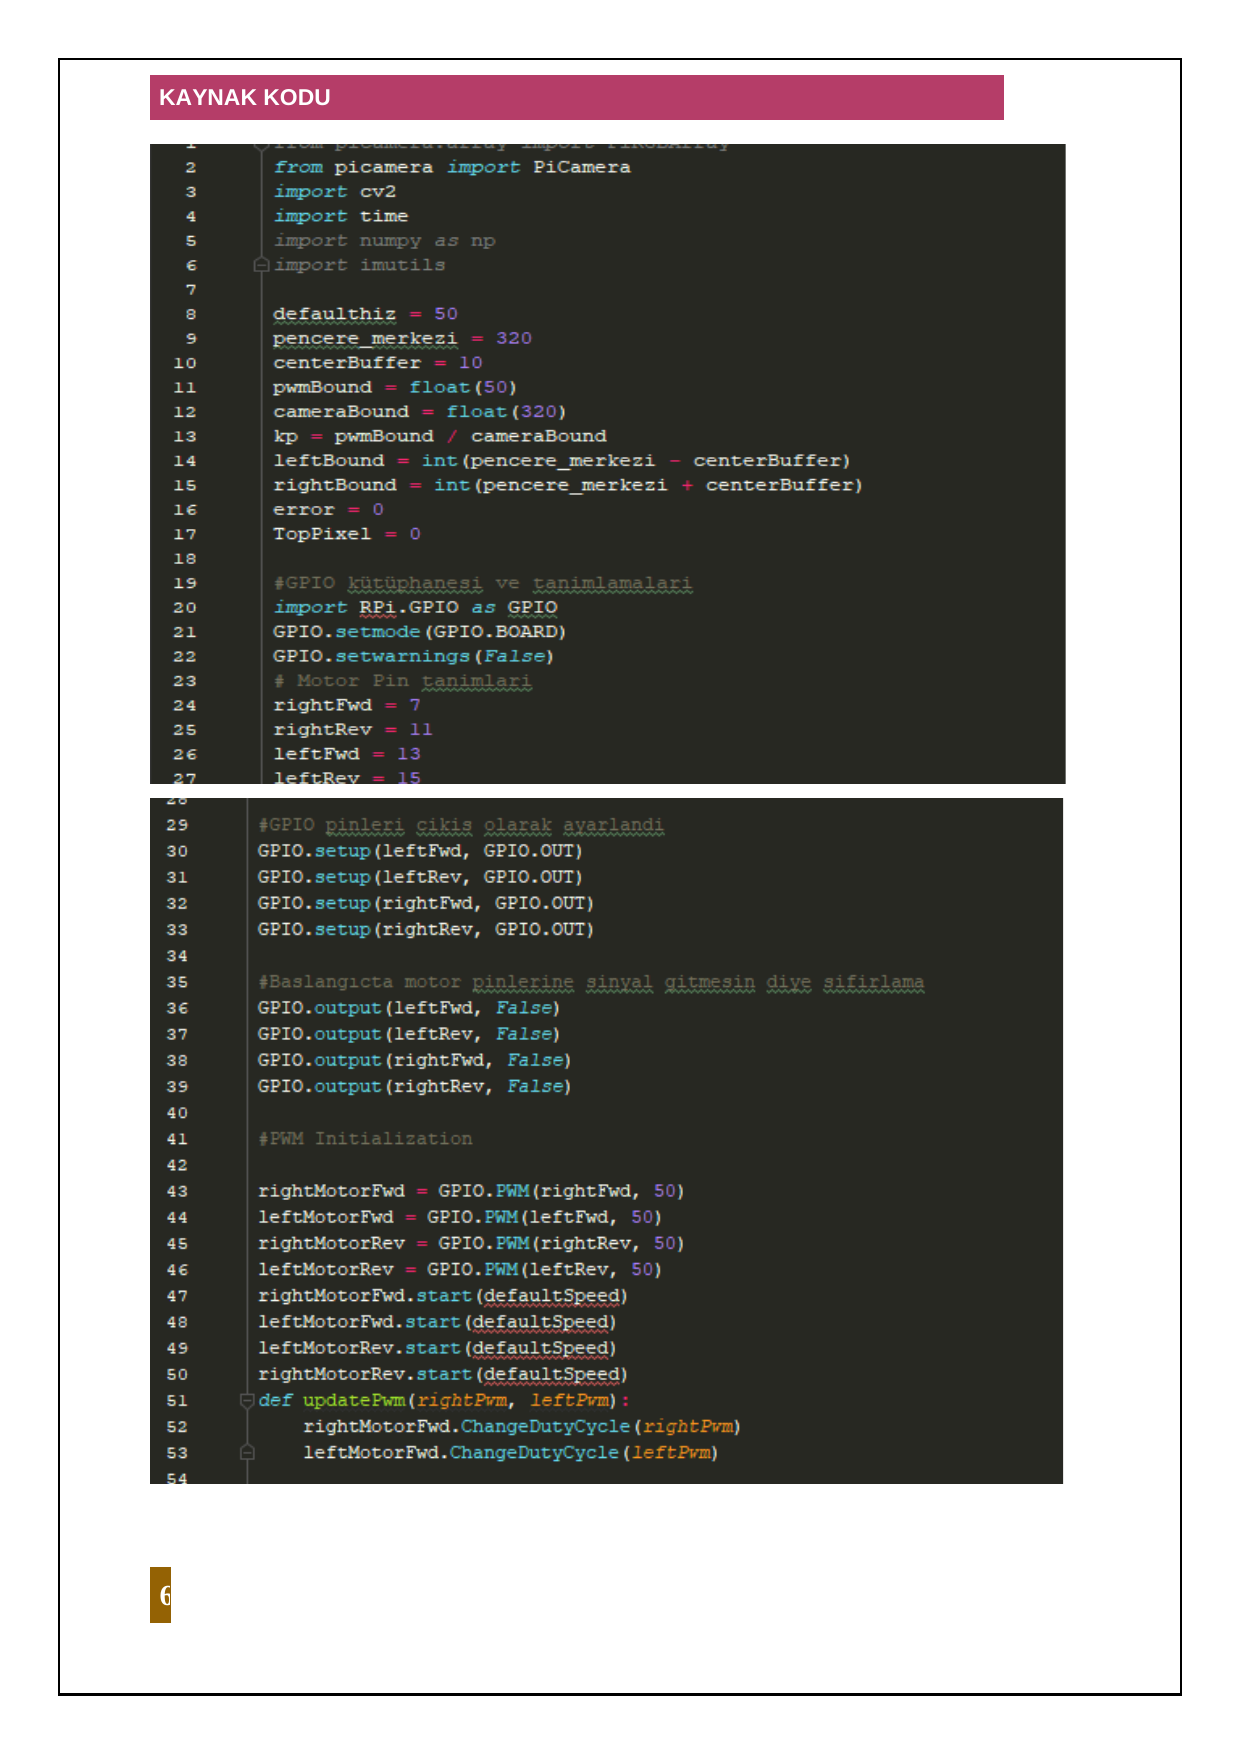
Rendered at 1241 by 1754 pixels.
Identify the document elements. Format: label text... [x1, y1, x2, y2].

subtitle Kaynak Kodu [151, 76, 1003, 119]
